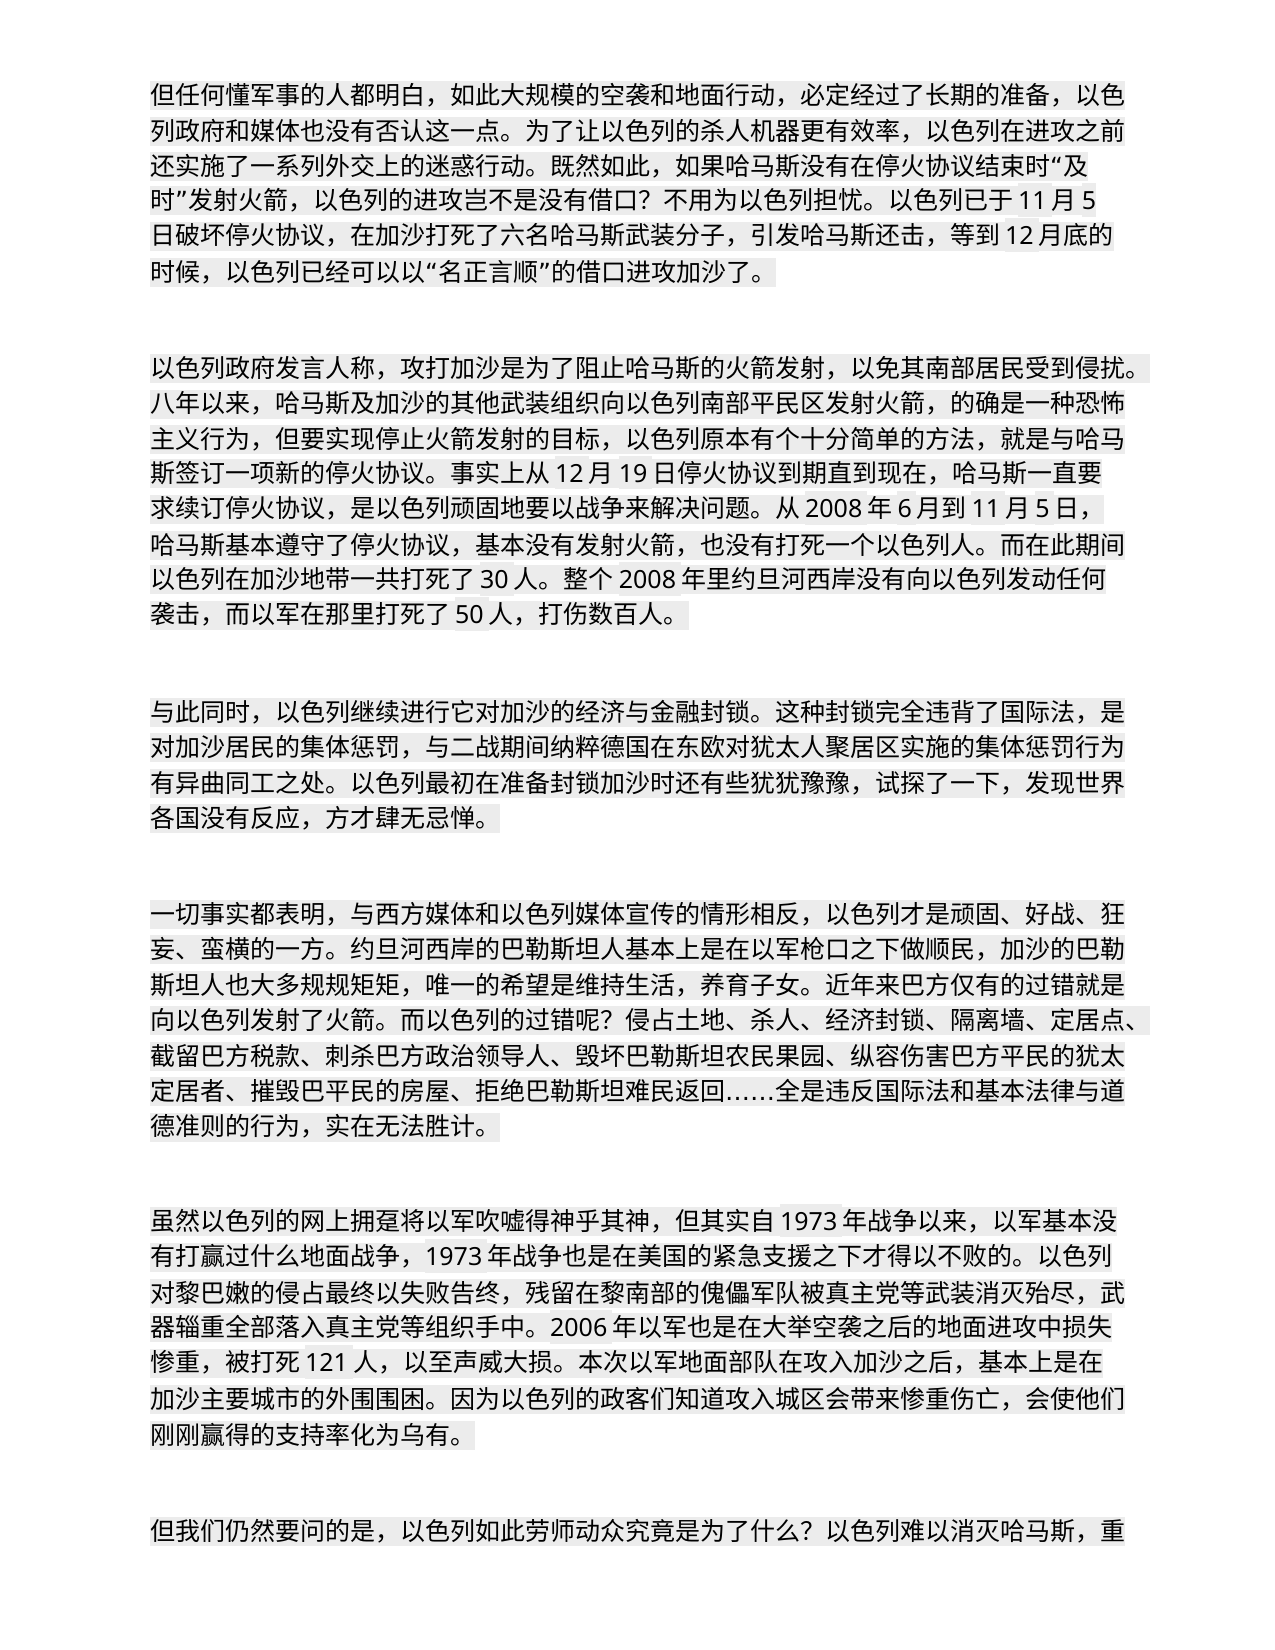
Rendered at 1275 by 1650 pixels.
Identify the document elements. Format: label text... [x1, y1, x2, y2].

text 与此同时，以色列继续进行它对加沙的经济与金融封锁。这种封锁完全违背了国际法，是对加沙居民的集体惩罚，与二战期间纳粹德国在东欧对犹太人聚居区实施的集体惩罚行为有异曲同工之处。以色列最初在准备封锁加沙时还有些犹犹豫豫，试探了一下，发现世界各国没有反应，方才肆无忌惮。 [150, 656, 1125, 833]
text 虽然以色列的网上拥趸将以军吹嘘得神乎其神，但其实自1973年战争以来，以军基本没有打赢过什么地面战争，1973年战争也是在美国的紧急支援之下才得以不败的。以色列对黎巴嫩的侵占最终以失败告终，残留在黎南部的傀儡军队被真主党等武装消灭殆尽，武器辎重全部落入真主党等组织手中。2006年以军也是在大举空袭之后的地面进攻中损失惨重，被打死121人，以至声威大损。本次以军地面部队在攻入加沙之后，基本上是在加沙主要城市的外围围困。因为以色列的政客们知道攻入城区会带来惨重伤亡，会使他们刚刚赢得的支持率化为乌有。 [150, 1167, 1125, 1450]
text 但我们仍然要问的是，以色列如此劳师动众究竟是为了什么？以色列难以消灭哈马斯，重 [150, 1475, 1125, 1546]
text 以色列政府发言人称，攻打加沙是为了阻止哈马斯的火箭发射，以免其南部居民受到侵扰。八年以来，哈马斯及加沙的其他武装组织向以色列南部平民区发射火箭，的确是一种恐怖主义行为，但要实现停止火箭发射的目标，以色列原本有个十分简单的方法，就是与哈马斯签订一项新的停火协议。事实上从12月19日停火协议到期直到现在，哈马斯一直要求续订停火协议，是以色列顽固地要以战争来解决问题。从2008年6月到11月5日，哈马斯基本遵守了停火协议，基本没有发射火箭，也没有打死一个以色列人。而在此期间以色列在加沙地带一共打死了30人。整个2008年里约旦河西岸没有向以色列发动任何袭击，而以军在那里打死了50人，打伤数百人。 [150, 312, 1125, 631]
text 一切事实都表明，与西方媒体和以色列媒体宣传的情形相反，以色列才是顽固、好战、狂妄、蛮横的一方。约旦河西岸的巴勒斯坦人基本上是在以军枪口之下做顺民，加沙的巴勒斯坦人也大多规规矩矩，唯一的希望是维持生活，养育子女。近年来巴方仅有的过错就是向以色列发射了火箭。而以色列的过错呢？侵占土地、杀人、经济封锁、隔离墙、定居点、截留巴方税款、刺杀巴方政治领导人、毁坏巴勒斯坦农民果园、纵容伤害巴方平民的犹太定居者、摧毁巴平民的房屋、拒绝巴勒斯坦难民返回……全是违反国际法和基本法律与道德准则的行为，实在无法胜计。 [150, 858, 1125, 1142]
text 以色列政府发言人还称，攻打加沙是对哈马斯发射火箭的报复，是以色列忍无可忍的还击。但任何懂军事的人都明白，如此大规模的空袭和地面行动，必定经过了长期的准备，以色列政府和媒体也没有否认这一点。为了让以色列的杀人机器更有效率，以色列在进攻之前还实施了一系列外交上的迷惑行动。既然如此，如果哈马斯没有在停火协议结束时“及时”发射火箭，以色列的进攻岂不是没有借口？不用为以色列担忧。以色列已于11月5日破坏停火协议，在加沙打死了六名哈马斯武装分子，引发哈马斯还击，等到12月底的时候，以色列已经可以以“名正言顺”的借口进攻加沙了。 [150, 75, 1125, 287]
